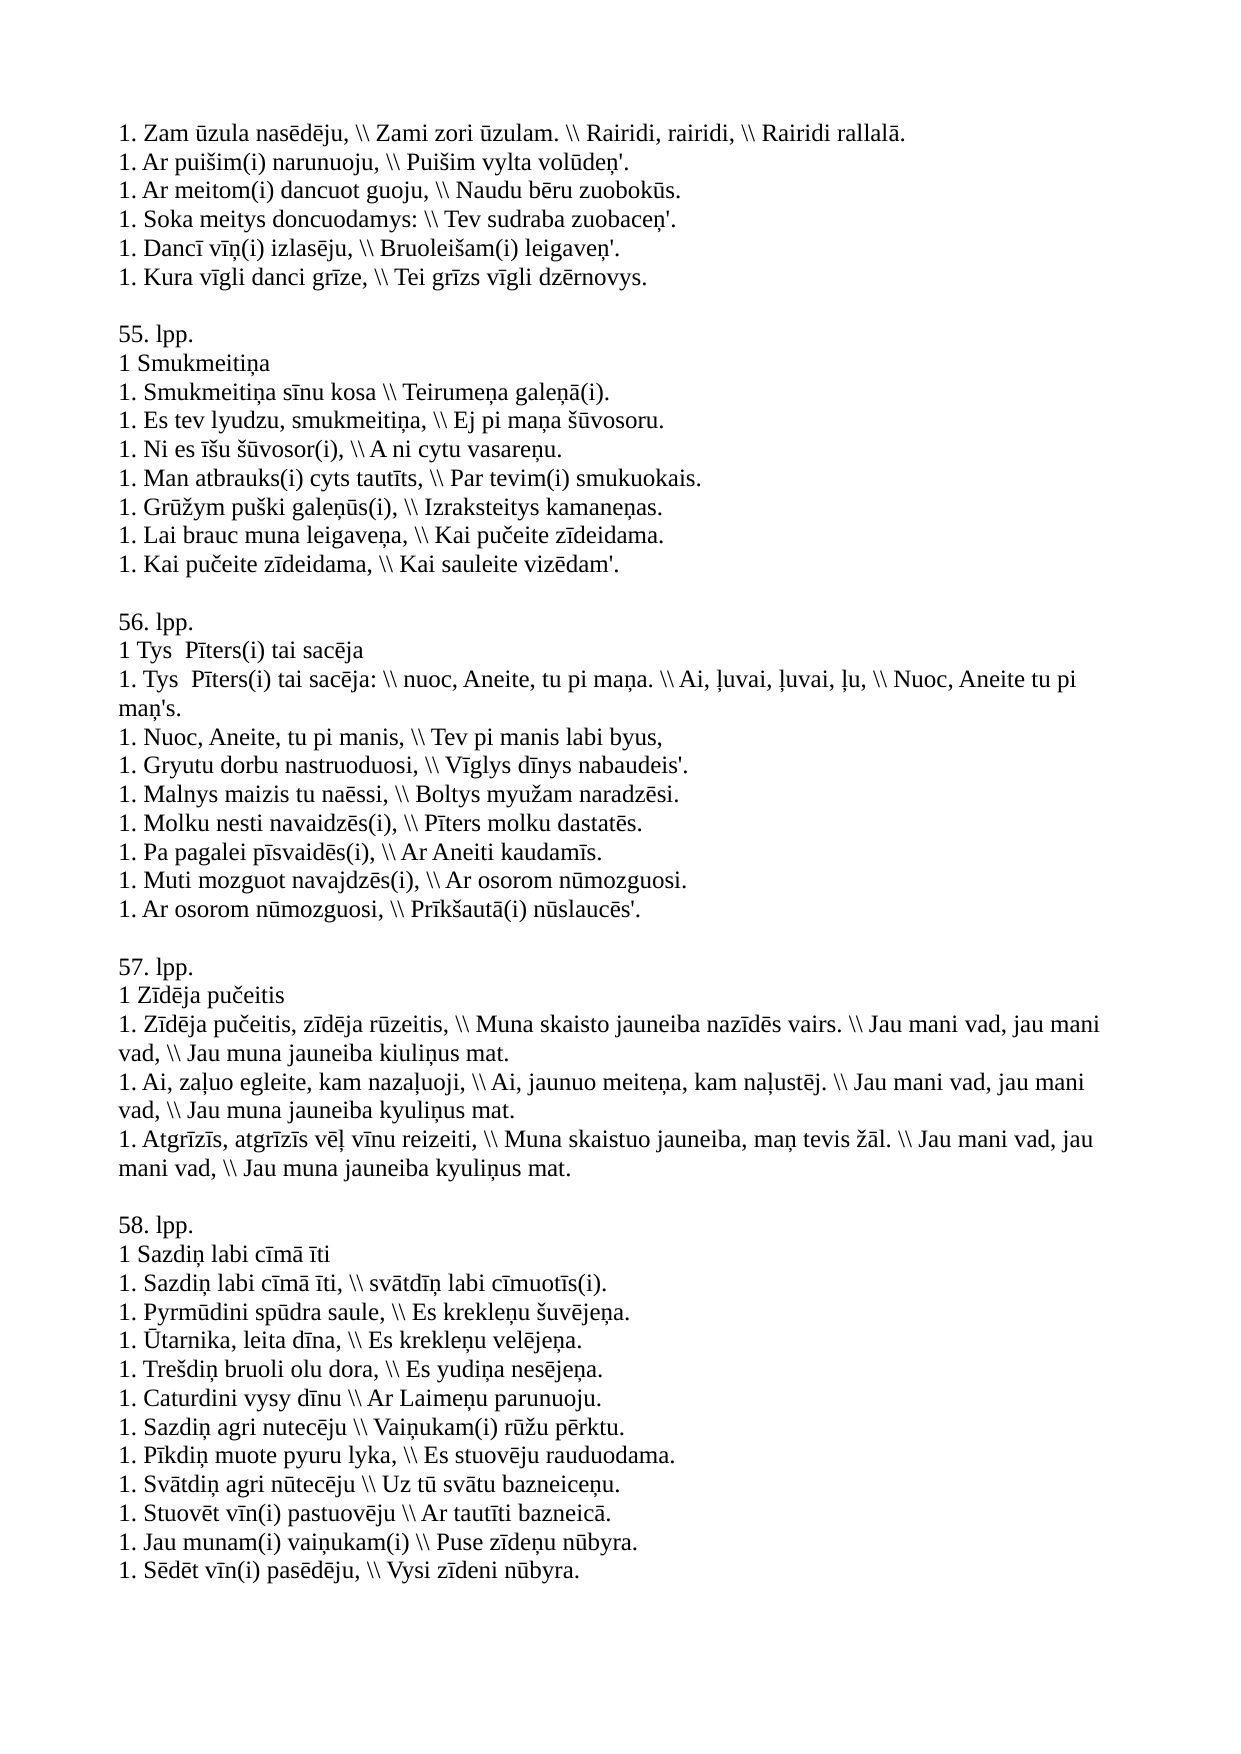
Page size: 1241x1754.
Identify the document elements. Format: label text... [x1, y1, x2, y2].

text 1. Sazdiņ agri nutecēju \\ Vaiņukam(i) rūžu pērktu. [118, 1412, 1122, 1441]
text 1. Tys Pīters(i) tai sacēja: \\ nuoc, Aneite, tu pi maņa. \\ Ai, ļuvai, ļuvai, ļu, \\ Nuoc, Aneite tu pi maņ's. [118, 664, 1122, 722]
text 1. Molku nesti navaidzēs(i), \\ Pīters molku dastatēs. [118, 808, 1122, 837]
text 1. Stuovēt vīn(i) pastuovēju \\ Ar tautīti bazneicā. [118, 1498, 1122, 1527]
text 1. Pyrmūdini spūdra saule, \\ Es krekleņu šuvējeņa. [118, 1297, 1122, 1326]
text 1. Kura vīgli danci grīze, \\ Tei grīzs vīgli dzērnovys. [118, 262, 1122, 291]
text 1. Gryutu dorbu nastruoduosi, \\ Vīglys dīnys nabaudeis'. [118, 751, 1122, 779]
text 1. Es tev lyudzu, smukmeitiņa, \\ Ej pi maņa šūvosoru. [118, 406, 1122, 434]
text 57. lpp. [118, 952, 1122, 981]
text 1. Atgrīzīs, atgrīzīs vēļ vīnu reizeiti, \\ Muna skaistuo jauneiba, maņ tevis žāl. \\ Jau mani vad, jau mani vad, \\ Jau muna jauneiba kyuliņus mat. [118, 1124, 1122, 1182]
text 1. Muti mozguot navajdzēs(i), \\ Ar osorom nūmozguosi. [118, 866, 1122, 894]
text 1. Nuoc, Aneite, tu pi manis, \\ Tev pi manis labi byus, [118, 722, 1122, 751]
text 56. lpp. [118, 607, 1122, 636]
text 1 Sazdiņ labi cīmā īti [118, 1239, 1122, 1268]
text 1 Zīdēja pučeitis [118, 981, 1122, 1009]
text 1. Pīkdiņ muote pyuru lyka, \\ Es stuovēju rauduodama. [118, 1441, 1122, 1469]
text 1. Kai pučeite zīdeidama, \\ Kai sauleite vizēdam'. [118, 549, 1122, 578]
text 1 Tys Pīters(i) tai sacēja [118, 636, 1122, 664]
text 58. lpp. [118, 1211, 1122, 1239]
text 1. Lai brauc muna leigaveņa, \\ Kai pučeite zīdeidama. [118, 521, 1122, 549]
text 1. Ni es īšu šūvosor(i), \\ A ni cytu vasareņu. [118, 434, 1122, 463]
text 1. Sazdiņ labi cīmā īti, \\ svātdīņ labi cīmuotīs(i). [118, 1268, 1122, 1297]
text 1. Soka meitys doncuodamys: \\ Tev sudraba zuobaceņ'. [118, 204, 1122, 233]
text 1 Smukmeitiņa [118, 348, 1122, 377]
text 1. Zīdēja pučeitis, zīdēja rūzeitis, \\ Muna skaisto jauneiba nazīdēs vairs. \\ Jau mani vad, jau mani vad, \\ Jau muna jauneiba kiuliņus mat. [118, 1009, 1122, 1067]
text 1. Ai, zaļuo egleite, kam nazaļuoji, \\ Ai, jaunuo meiteņa, kam naļustēj. \\ Jau mani vad, jau mani vad, \\ Jau muna jauneiba kyuliņus mat. [118, 1067, 1122, 1124]
text 1. Ar puišim(i) narunuoju, \\ Puišim vylta volūdeņ'. [118, 147, 1122, 176]
text 1. Trešdiņ bruoli olu dora, \\ Es yudiņa nesējeņa. [118, 1354, 1122, 1383]
text 1. Grūžym puški galeņūs(i), \\ Izraksteitys kamaneņas. [118, 492, 1122, 521]
text 1. Pa pagalei pīsvaidēs(i), \\ Ar Aneiti kaudamīs. [118, 837, 1122, 866]
text 1. Malnys maizis tu naēssi, \\ Boltys myužam naradzēsi. [118, 779, 1122, 808]
text 1. Man atbrauks(i) cyts tautīts, \\ Par tevim(i) smukuokais. [118, 463, 1122, 492]
text 55. lpp. [118, 319, 1122, 348]
text 1. Svātdiņ agri nūtecēju \\ Uz tū svātu bazneiceņu. [118, 1469, 1122, 1498]
text 1. Jau munam(i) vaiņukam(i) \\ Puse zīdeņu nūbyra. [118, 1527, 1122, 1556]
text 1. Caturdini vysy dīnu \\ Ar Laimeņu parunuoju. [118, 1383, 1122, 1412]
text 1. Smukmeitiņa sīnu kosa \\ Teirumeņa galeņā(i). [118, 377, 1122, 406]
text 1. Ūtarnika, leita dīna, \\ Es krekleņu velējeņa. [118, 1326, 1122, 1354]
text 1. Ar osorom nūmozguosi, \\ Prīkšautā(i) nūslaucēs'. [118, 894, 1122, 923]
text 1. Dancī vīņ(i) izlasēju, \\ Bruoleišam(i) leigaveņ'. [118, 233, 1122, 262]
text 1. Zam ūzula nasēdēju, \\ Zami zori ūzulam. \\ Rairidi, rairidi, \\ Rairidi rallalā. [118, 118, 1122, 147]
text 1. Ar meitom(i) dancuot guoju, \\ Naudu bēru zuobokūs. [118, 176, 1122, 204]
text 1. Sēdēt vīn(i) pasēdēju, \\ Vysi zīdeni nūbyra. [118, 1556, 1122, 1584]
